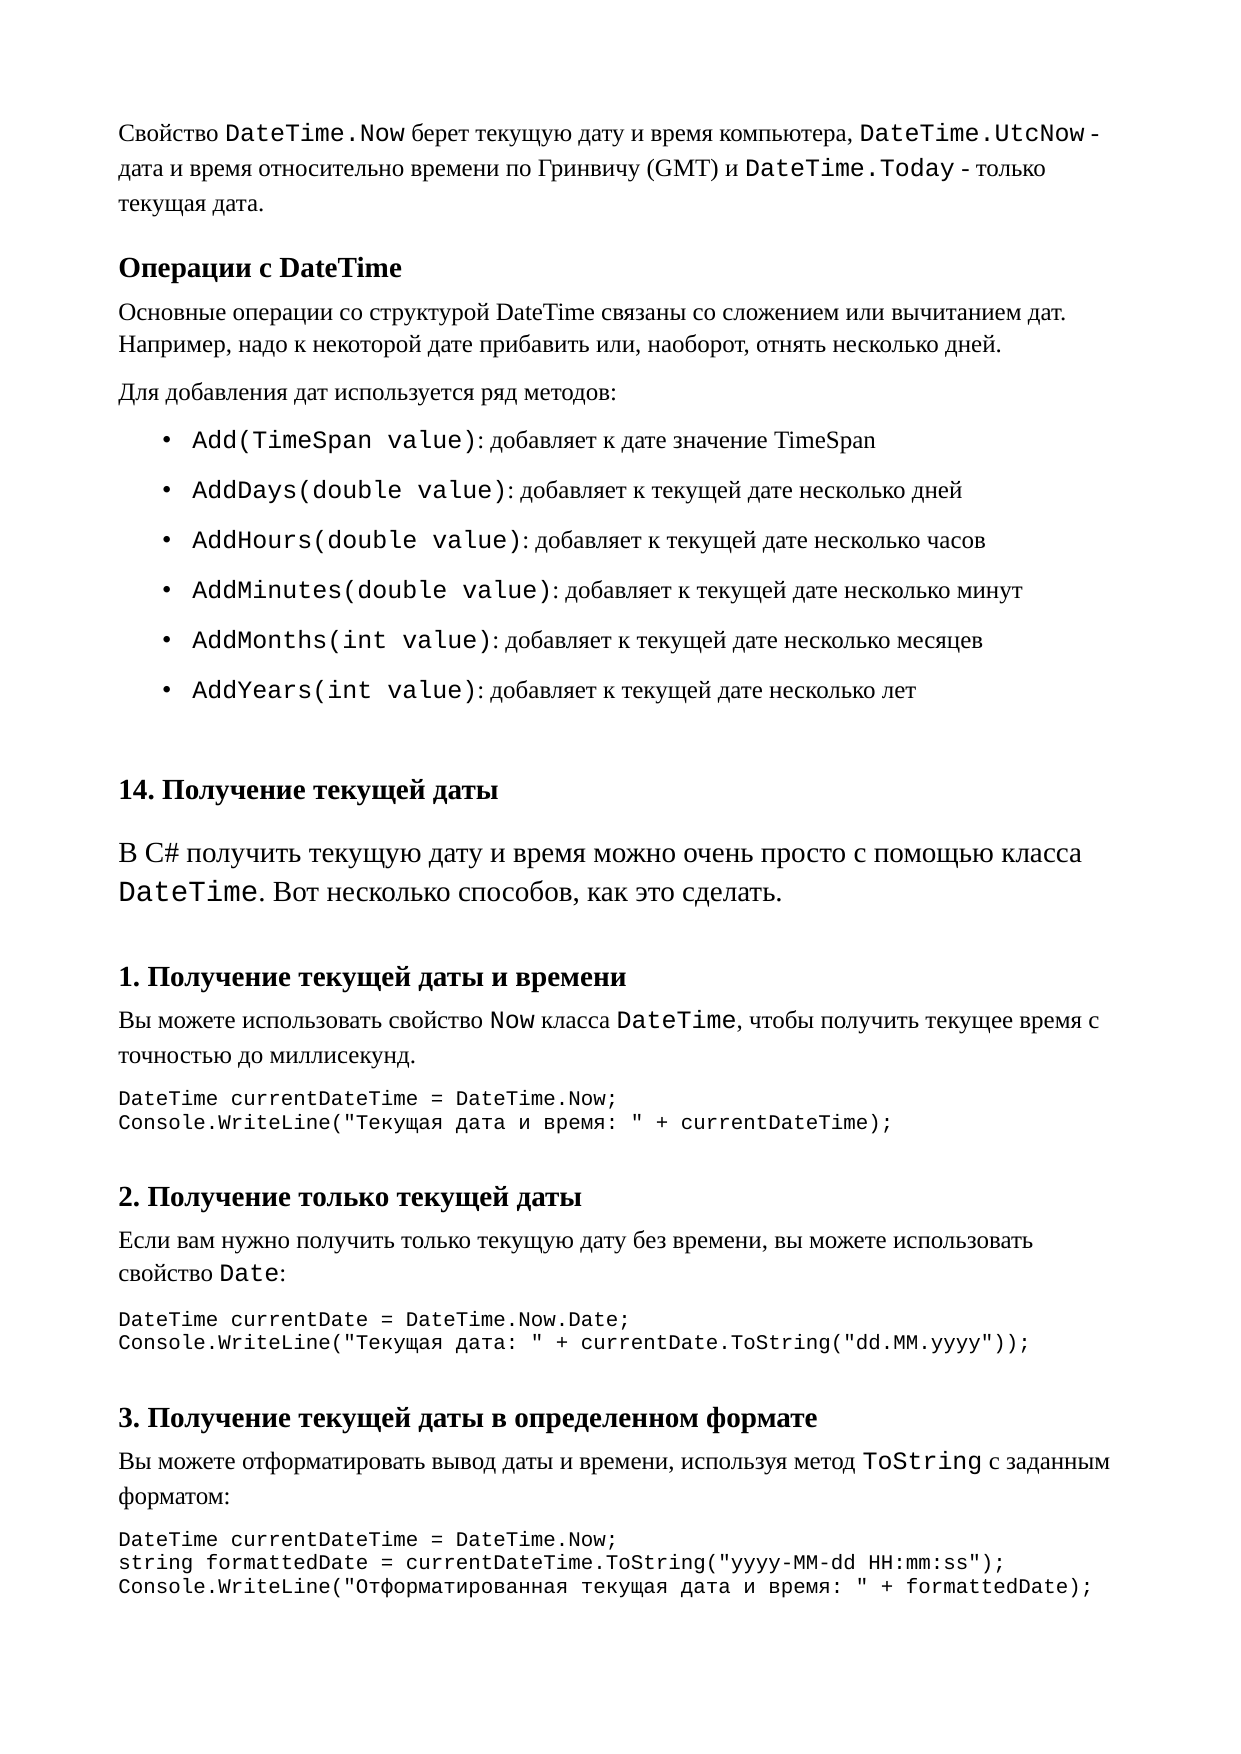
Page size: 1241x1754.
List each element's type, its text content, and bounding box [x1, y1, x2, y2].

subtitle 2. Получение только текущей даты [118, 1179, 1122, 1213]
text 14. Получение текущей даты [118, 772, 1122, 806]
list AddDays(double value): добавляет к текущей дате несколько дней [162, 475, 1122, 506]
list AddYears(int value): добавляет к текущей дате несколько лет [162, 675, 1122, 706]
subtitle Операции с DateTime [118, 251, 1122, 284]
text В C# получить текущую дату и время можно очень просто с помощью класса DateTime. Вот несколько способов, как это сделать. [118, 835, 1122, 910]
list Add(TimeSpan value): добавляет к дате значение TimeSpan [162, 425, 1122, 456]
subtitle 3. Получение текущей даты в определенном формате [118, 1400, 1122, 1433]
list AddMinutes(double value): добавляет к текущей дате несколько минут [162, 575, 1122, 606]
text DateTime currentDateTime = DateTime.Now; [118, 1088, 1122, 1112]
list AddHours(double value): добавляет к текущей дате несколько часов [162, 525, 1122, 556]
text Console.WriteLine("Текущая дата и время: " + currentDateTime); [118, 1112, 1122, 1135]
text string formattedDate = currentDateTime.ToString("yyyy-MM-dd HH:mm:ss"); [118, 1552, 1122, 1576]
text Console.WriteLine("Отформатированная текущая дата и время: " + formattedDate); [118, 1576, 1122, 1599]
text Основные операции со структурой DateTime связаны со сложением или вычитанием дат. Например, надо к некоторой дате прибавить или, наоборот, отнять несколько дней. [118, 297, 1122, 358]
text Свойство DateTime.Now берет текущую дату и время компьютера, DateTime.UtcNow - дата и время относительно времени по Гринвичу (GMT) и DateTime.Today - только текущая дата. [118, 118, 1122, 217]
text Вы можете использовать свойство Now класса DateTime, чтобы получить текущее время с точностью до миллисекунд. [118, 1005, 1122, 1069]
text Console.WriteLine("Текущая дата: " + currentDate.ToString("dd.MM.yyyy")); [118, 1332, 1122, 1356]
list AddMonths(int value): добавляет к текущей дате несколько месяцев [162, 625, 1122, 656]
text Вы можете отформатировать вывод даты и времени, используя метод ToString с заданным форматом: [118, 1446, 1122, 1510]
text DateTime currentDate = DateTime.Now.Date; [118, 1308, 1122, 1332]
text Для добавления дат используется ряд методов: [118, 377, 1122, 406]
subtitle 1. Получение текущей даты и времени [118, 959, 1122, 993]
text DateTime currentDateTime = DateTime.Now; [118, 1529, 1122, 1552]
text Если вам нужно получить только текущую дату без времени, вы можете использовать свойство Date: [118, 1226, 1122, 1289]
